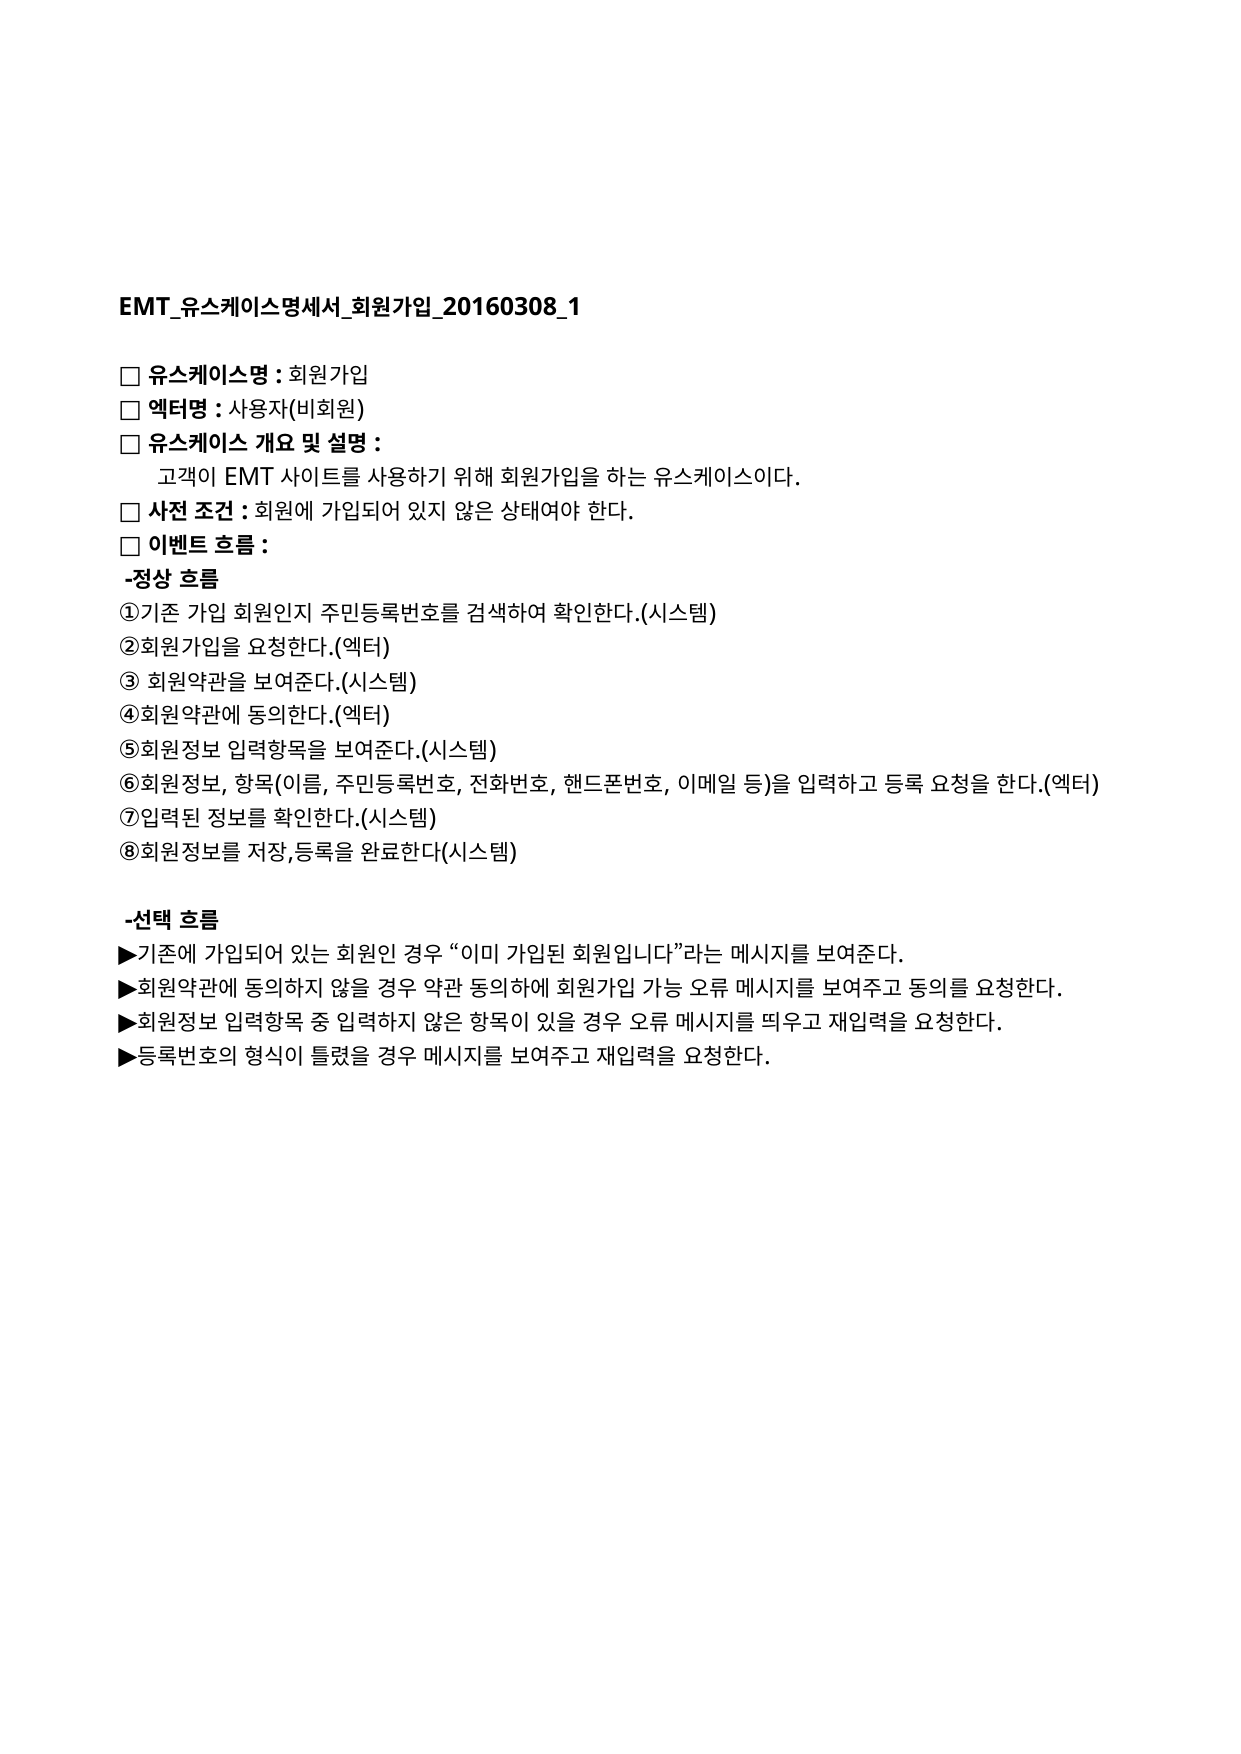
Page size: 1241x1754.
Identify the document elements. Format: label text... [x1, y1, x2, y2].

text □ 이벤트 흐름 : [118, 527, 1122, 561]
text 고객이 EMT 사이트를 사용하기 위해 회원가입을 하는 유스케이스이다. [118, 459, 1122, 493]
text ▶기존에 가입되어 있는 회원인 경우 “이미 가입된 회원입니다”라는 메시지를 보여준다. [118, 936, 1122, 970]
text □ 유스케이스명 : 회원가입 [118, 357, 1122, 391]
text ▶회원약관에 동의하지 않을 경우 약관 동의하에 회원가입 가능 오류 메시지를 보여주고 동의를 요청한다. [118, 970, 1122, 1004]
text ⑥회원정보, 항목(이름, 주민등록번호, 전화번호, 핸드폰번호, 이메일 등)을 입력하고 등록 요청을 한다.(엑터) [118, 765, 1122, 799]
text ▶등록번호의 형식이 틀렸을 경우 메시지를 보여주고 재입력을 요청한다. [118, 1038, 1122, 1072]
text □ 사전 조건 : 회원에 가입되어 있지 않은 상태여야 한다. [118, 493, 1122, 527]
text ④회원약관에 동의한다.(엑터) [118, 697, 1122, 731]
text ▶회원정보 입력항목 중 입력하지 않은 항목이 있을 경우 오류 메시지를 띄우고 재입력을 요청한다. [118, 1004, 1122, 1038]
text ①기존 가입 회원인지 주민등록번호를 검색하여 확인한다.(시스템) [118, 595, 1122, 629]
text ②회원가입을 요청한다.(엑터) [118, 629, 1122, 663]
text EMT_유스케이스명세서_회원가입_20160308_1 [118, 288, 1122, 322]
text ⑧회원정보를 저장,등록을 완료한다(시스템) [118, 833, 1122, 867]
text □ 유스케이스 개요 및 설명 : [118, 425, 1122, 459]
text ⑤회원정보 입력항목을 보여준다.(시스템) [118, 731, 1122, 765]
text □ 엑터명 : 사용자(비회원) [118, 391, 1122, 425]
text ③ 회원약관을 보여준다.(시스템) [118, 663, 1122, 697]
text ⑦입력된 정보를 확인한다.(시스템) [118, 799, 1122, 833]
text -정상 흐름 [118, 561, 1122, 595]
text -선택 흐름 [118, 902, 1122, 936]
